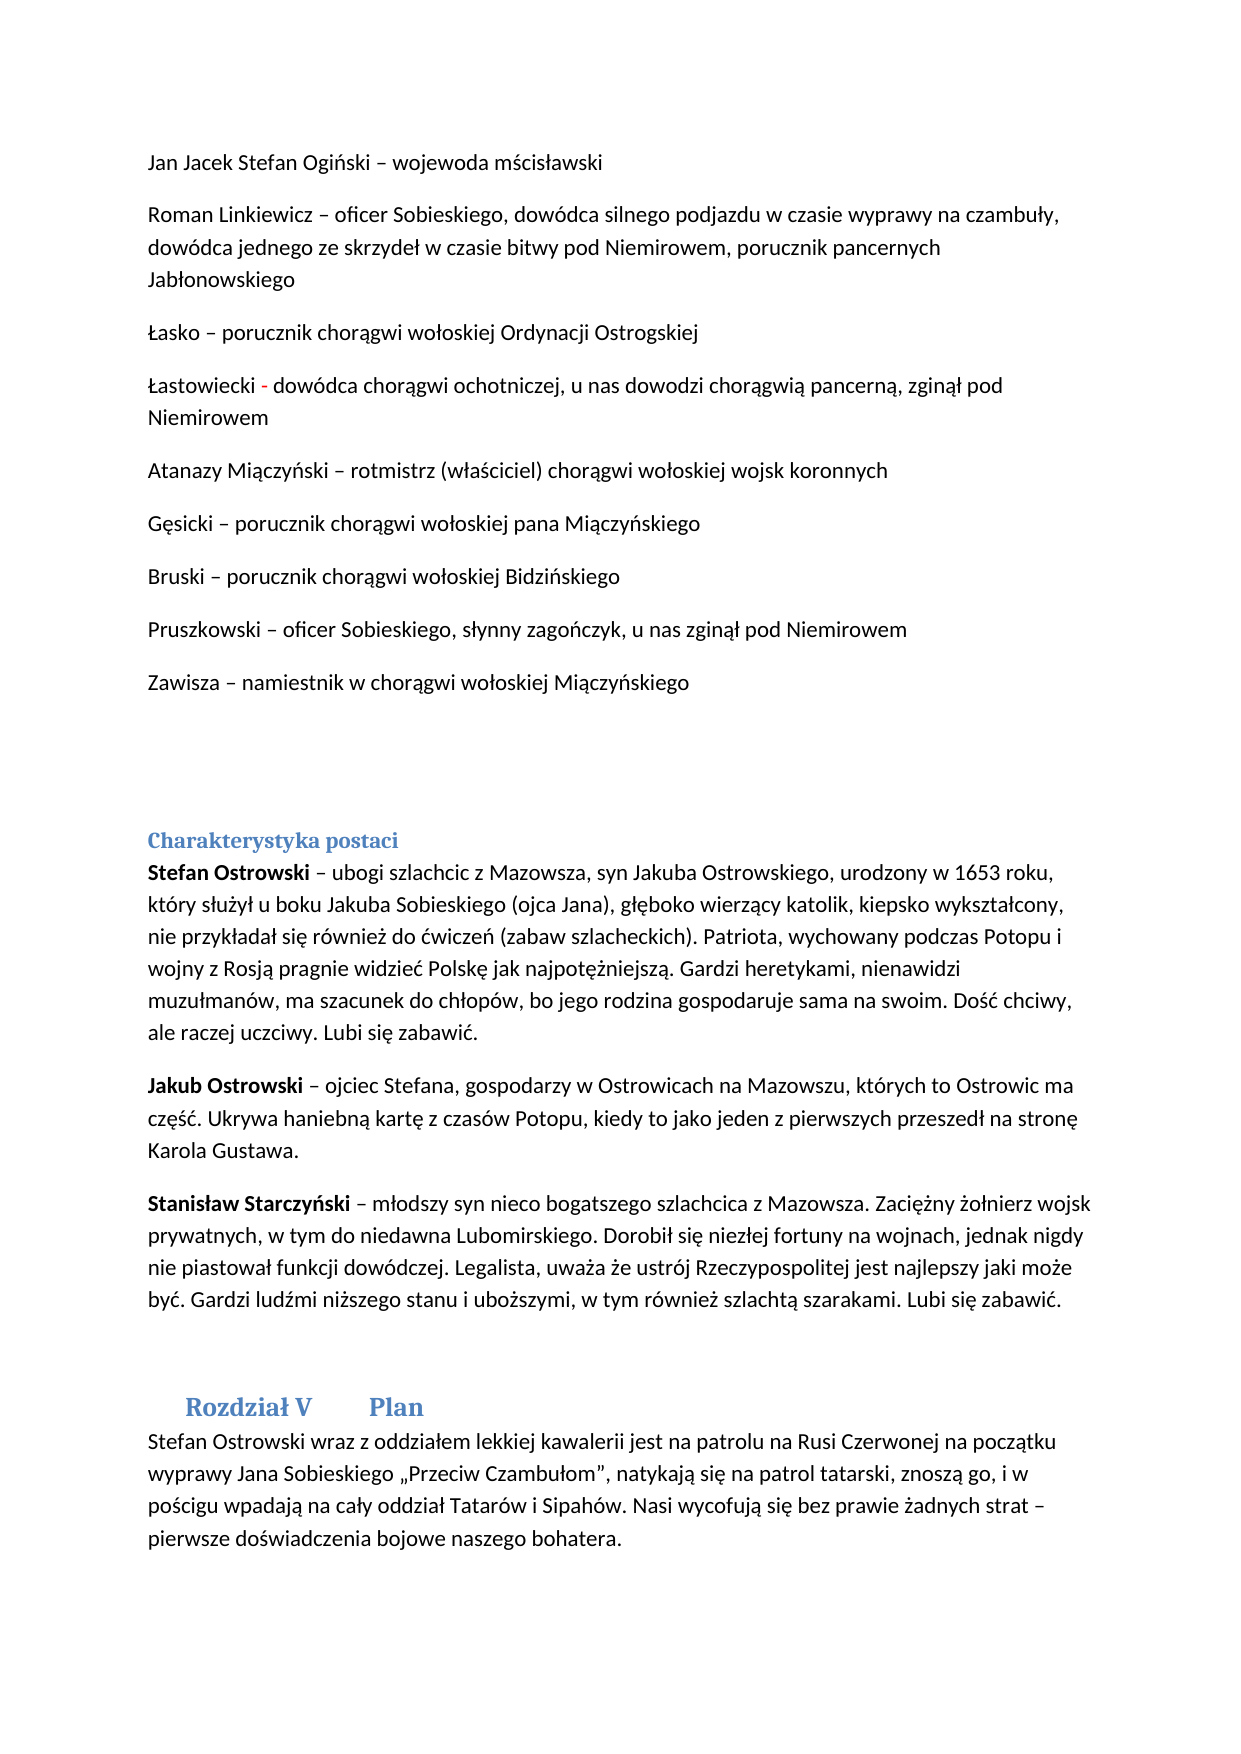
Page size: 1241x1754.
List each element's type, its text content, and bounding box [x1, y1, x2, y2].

subtitle Charakterystyka postaci [148, 827, 1093, 854]
text Jan Jacek Stefan Ogiński – wojewoda mścisławski [148, 148, 1093, 176]
subtitle Plan [185, 1392, 1093, 1423]
text Roman Linkiewicz – oficer Sobieskiego, dowódca silnego podjazdu w czasie wyprawy na czambuły, dowódca jednego ze skrzydeł w czasie bitwy pod Niemirowem, porucznik pancernych Jabłonowskiego [148, 201, 1093, 293]
text Stefan Ostrowski – ubogi szlachcic z Mazowsza, syn Jakuba Ostrowskiego, urodzony w 1653 roku, który służył u boku Jakuba Sobieskiego (ojca Jana), głęboko wierzący katolik, kiepsko wykształcony, nie przykładał się również do ćwiczeń (zabaw szlacheckich). Patriota, wychowany podczas Potopu i wojny z Rosją pragnie widzieć Polskę jak najpotężniejszą. Gardzi heretykami, nienawidzi muzułmanów, ma szacunek do chłopów, bo jego rodzina gospodaruje sama na swoim. Dość chciwy, ale raczej uczciwy. Lubi się zabawić. [148, 858, 1093, 1047]
text Pruszkowski – oficer Sobieskiego, słynny zagończyk, u nas zginął pod Niemirowem [148, 615, 1093, 643]
text Atanazy Miączyński – rotmistrz (właściciel) chorągwi wołoskiej wojsk koronnych [148, 456, 1093, 484]
text Jakub Ostrowski – ojciec Stefana, gospodarzy w Ostrowicach na Mazowszu, których to Ostrowic ma część. Ukrywa haniebną kartę z czasów Potopu, kiedy to jako jeden z pierwszych przeszedł na stronę Karola Gustawa. [148, 1072, 1093, 1164]
text Łasko – porucznik chorągwi wołoskiej Ordynacji Ostrogskiej [148, 318, 1093, 346]
text Bruski – porucznik chorągwi wołoskiej Bidzińskiego [148, 562, 1093, 590]
text Stefan Ostrowski wraz z oddziałem lekkiej kawalerii jest na patrolu na Rusi Czerwonej na początku wyprawy Jana Sobieskiego „Przeciw Czambułom”, natykają się na patrol tatarski, znoszą go, i w pościgu wpadają na cały oddział Tatarów i Sipahów. Nasi wycofują się bez prawie żadnych strat – pierwsze doświadczenia bojowe naszego bohatera. [148, 1427, 1093, 1552]
text Stanisław Starczyński – młodszy syn nieco bogatszego szlachcica z Mazowsza. Zaciężny żołnierz wojsk prywatnych, w tym do niedawna Lubomirskiego. Dorobił się niezłej fortuny na wojnach, jednak nigdy nie piastował funkcji dowódczej. Legalista, uważa że ustrój Rzeczypospolitej jest najlepszy jaki może być. Gardzi ludźmi niższego stanu i uboższymi, w tym również szlachtą szarakami. Lubi się zabawić. [148, 1189, 1093, 1313]
text Łastowiecki - dowódca chorągwi ochotniczej, u nas dowodzi chorągwią pancerną, zginął pod Niemirowem [148, 371, 1093, 431]
text Gęsicki – porucznik chorągwi wołoskiej pana Miączyńskiego [148, 509, 1093, 537]
text Zawisza – namiestnik w chorągwi wołoskiej Miączyńskiego [148, 668, 1093, 696]
